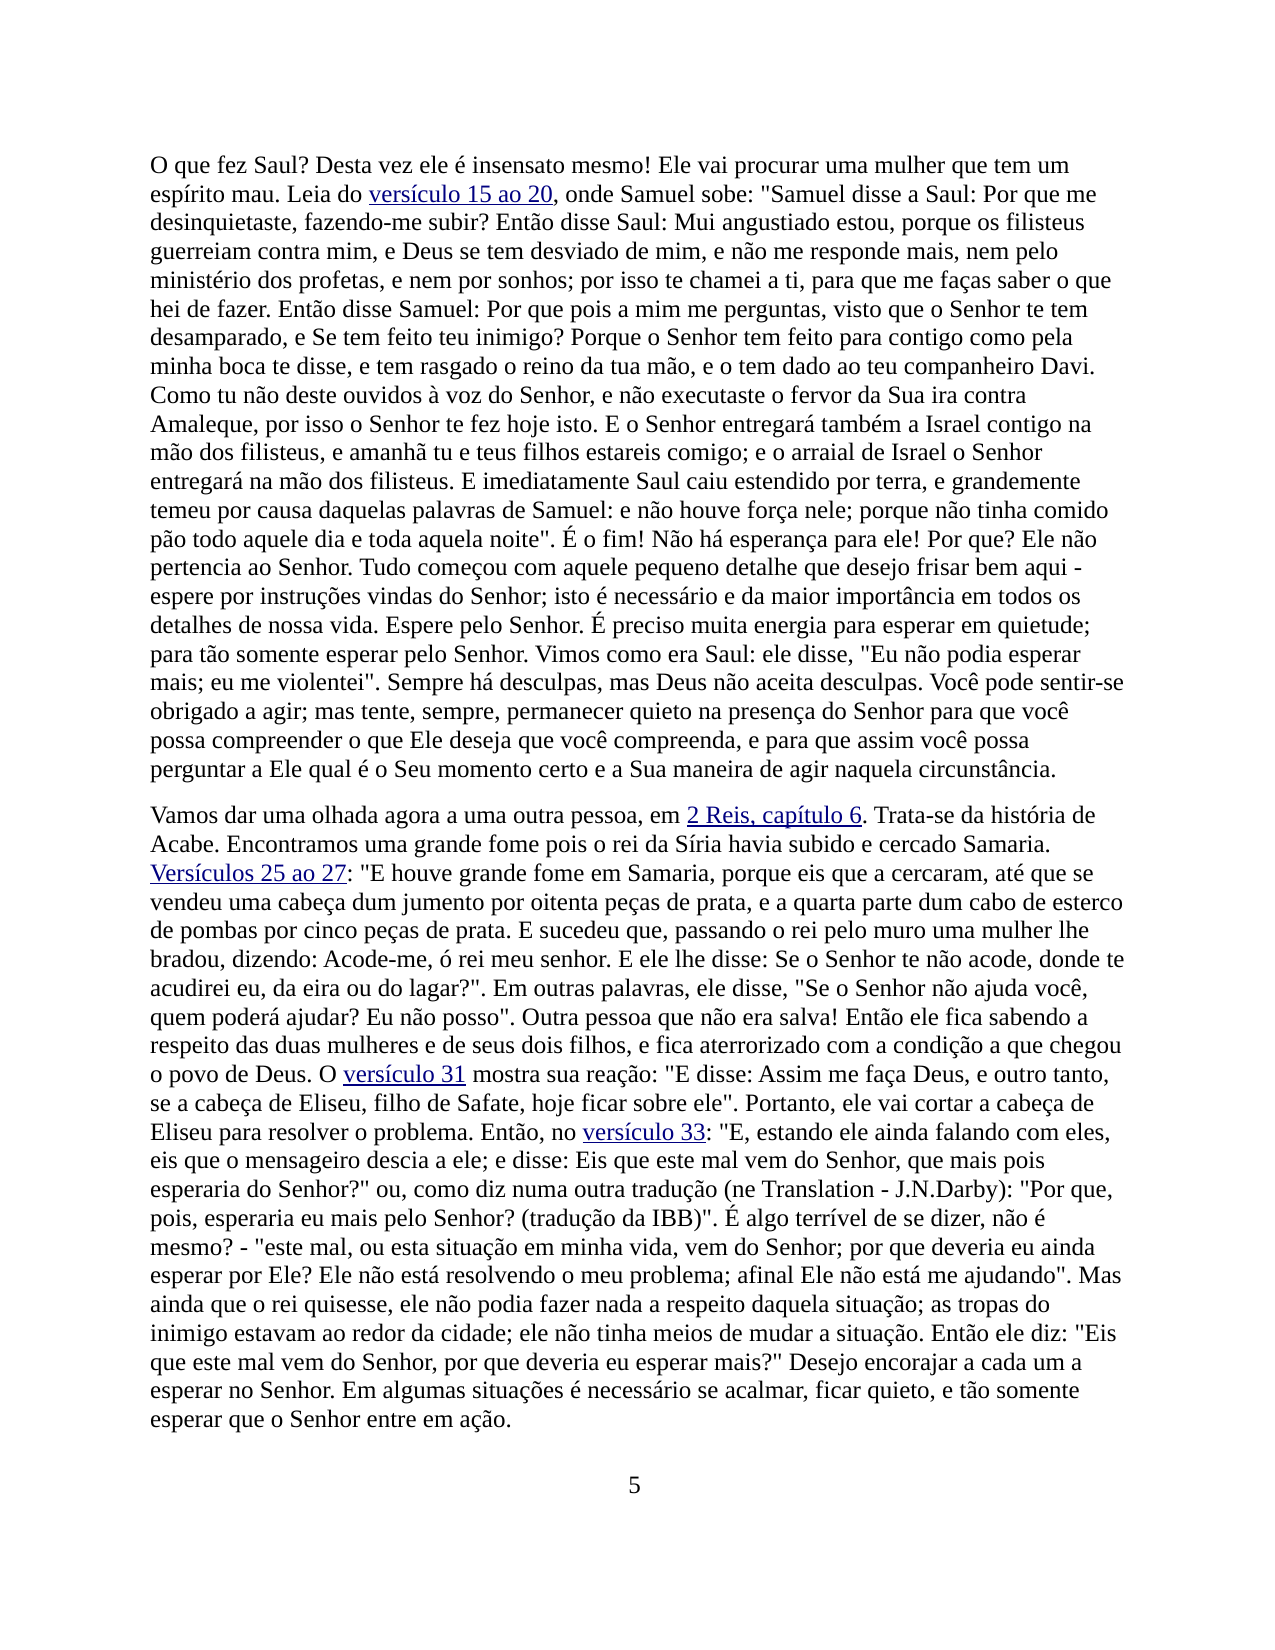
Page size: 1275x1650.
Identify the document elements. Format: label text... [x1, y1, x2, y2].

text O que fez Saul? Desta vez ele é insensato mesmo! Ele vai procurar uma mulher que tem um espírito mau. Leia do versículo 15 ao 20, onde Samuel sobe: "Samuel disse a Saul: Por que me desinquietaste, fazendo-me subir? Então disse Saul: Mui angustiado estou, porque os filisteus guerreiam contra mim, e Deus se tem desviado de mim, e não me responde mais, nem pelo ministério dos profetas, e nem por sonhos; por isso te chamei a ti, para que me faças saber o que hei de fazer. Então disse Samuel: Por que pois a mim me perguntas, visto que o Senhor te tem desamparado, e Se tem feito teu inimigo? Porque o Senhor tem feito para contigo como pela minha boca te disse, e tem rasgado o reino da tua mão, e o tem dado ao teu companheiro Davi. Como tu não deste ouvidos à voz do Senhor, e não executaste o fervor da Sua ira contra Amaleque, por isso o Senhor te fez hoje isto. E o Senhor entregará também a Israel contigo na mão dos filisteus, e amanhã tu e teus filhos estareis comigo; e o arraial de Israel o Senhor entregará na mão dos filisteus. E imediatamente Saul caiu estendido por terra, e grandemente temeu por causa daquelas palavras de Samuel: e não houve força nele; porque não tinha comido pão todo aquele dia e toda aquela noite". É o fim! Não há esperança para ele! Por que? Ele não pertencia ao Senhor. Tudo começou com aquele pequeno detalhe que desejo frisar bem aqui - espere por instruções vindas do Senhor; isto é necessário e da maior importância em todos os detalhes de nossa vida. Espere pelo Senhor. É preciso muita energia para esperar em quietude; para tão somente esperar pelo Senhor. Vimos como era Saul: ele disse, "Eu não podia esperar mais; eu me violentei". Sempre há desculpas, mas Deus não aceita desculpas. Você pode sentir-se obrigado a agir; mas tente, sempre, permanecer quieto na presença do Senhor para que você possa compreender o que Ele deseja que você compreenda, e para que assim você possa perguntar a Ele qual é o Seu momento certo e a Sua maneira de agir naquela circunstância. [150, 150, 1125, 782]
text Vamos dar uma olhada agora a uma outra pessoa, em 2 Reis, capítulo 6. Trata-se da história de Acabe. Encontramos uma grande fome pois o rei da Síria havia subido e cercado Samaria. Versículos 25 ao 27: "E houve grande fome em Samaria, porque eis que a cercaram, até que se vendeu uma cabeça dum jumento por oitenta peças de prata, e a quarta parte dum cabo de esterco de pombas por cinco peças de prata. E sucedeu que, passando o rei pelo muro uma mulher lhe bradou, dizendo: Acode-me, ó rei meu senhor. E ele lhe disse: Se o Senhor te não acode, donde te acudirei eu, da eira ou do lagar?". Em outras palavras, ele disse, "Se o Senhor não ajuda você, quem poderá ajudar? Eu não posso". Outra pessoa que não era salva! Então ele fica sabendo a respeito das duas mulheres e de seus dois filhos, e fica aterrorizado com a condição a que chegou o povo de Deus. O versículo 31 mostra sua reação: "E disse: Assim me faça Deus, e outro tanto, se a cabeça de Eliseu, filho de Safate, hoje ficar sobre ele". Portanto, ele vai cortar a cabeça de Eliseu para resolver o problema. Então, no versículo 33: "E, estando ele ainda falando com eles, eis que o mensageiro descia a ele; e disse: Eis que este mal vem do Senhor, que mais pois esperaria do Senhor?" ou, como diz numa outra tradução (ne Translation - J.N.Darby): "Por que, pois, esperaria eu mais pelo Senhor? (tradução da IBB)". É algo terrível de se dizer, não é mesmo? - "este mal, ou esta situação em minha vida, vem do Senhor; por que deveria eu ainda esperar por Ele? Ele não está resolvendo o meu problema; afinal Ele não está me ajudando". Mas ainda que o rei quisesse, ele não podia fazer nada a respeito daquela situação; as tropas do inimigo estavam ao redor da cidade; ele não tinha meios de mudar a situação. Então ele diz: "Eis que este mal vem do Senhor, por que deveria eu esperar mais?" Desejo encorajar a cada um a esperar no Senhor. Em algumas situações é necessário se acalmar, ficar quieto, e tão somente esperar que o Senhor entre em ação. [150, 800, 1125, 1433]
